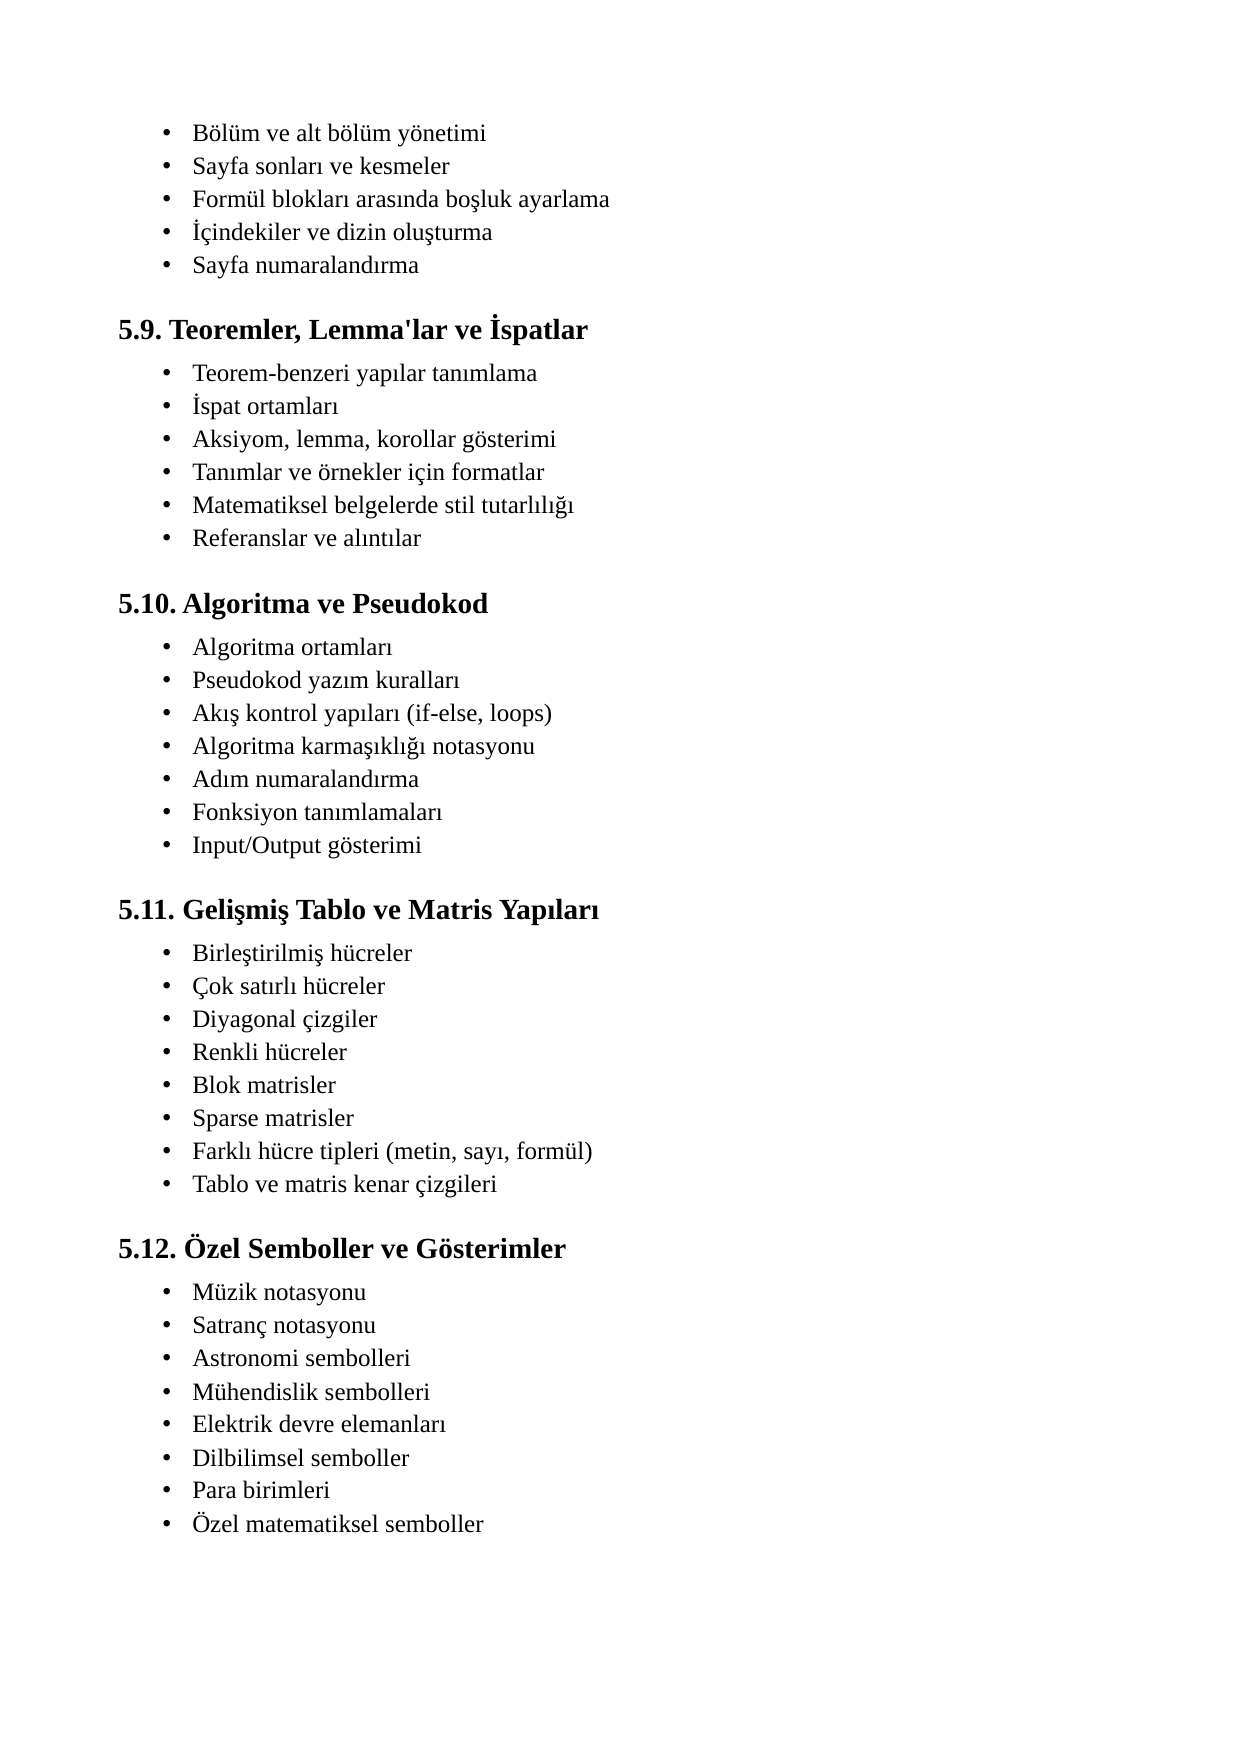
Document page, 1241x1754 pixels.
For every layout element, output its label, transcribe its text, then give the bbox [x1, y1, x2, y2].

list Input/Output gösterimi [162, 830, 1122, 859]
list Formül blokları arasında boşluk ayarlama [162, 184, 1122, 213]
list İçindekiler ve dizin oluşturma [162, 217, 1122, 246]
list Sparse matrisler [162, 1103, 1122, 1132]
list Blok matrisler [162, 1070, 1122, 1099]
list Para birimleri [162, 1476, 1122, 1504]
list Dilbilimsel semboller [162, 1443, 1122, 1471]
subtitle 5.11. Gelişmiş Tablo ve Matris Yapıları [118, 892, 1122, 926]
list Farklı hücre tipleri (metin, sayı, formül) [162, 1136, 1122, 1165]
list Pseudokod yazım kuralları [162, 665, 1122, 693]
list İspat ortamları [162, 391, 1122, 420]
subtitle 5.9. Teoremler, Lemma'lar ve İspatlar [118, 312, 1122, 346]
list Çok satırlı hücreler [162, 971, 1122, 1000]
list Astronomi sembolleri [162, 1343, 1122, 1372]
list Bölüm ve alt bölüm yönetimi [162, 118, 1122, 147]
list Müzik notasyonu [162, 1277, 1122, 1306]
subtitle 5.12. Özel Semboller ve Gösterimler [118, 1231, 1122, 1265]
list Matematiksel belgelerde stil tutarlılığı [162, 491, 1122, 519]
list Tanımlar ve örnekler için formatlar [162, 457, 1122, 486]
list Referanslar ve alıntılar [162, 523, 1122, 552]
list Algoritma ortamları [162, 632, 1122, 661]
list Algoritma karmaşıklığı notasyonu [162, 731, 1122, 759]
list Sayfa numaralandırma [162, 250, 1122, 279]
list Sayfa sonları ve kesmeler [162, 151, 1122, 180]
list Mühendislik sembolleri [162, 1377, 1122, 1405]
list Satranç notasyonu [162, 1311, 1122, 1339]
list Diyagonal çizgiler [162, 1004, 1122, 1033]
list Aksiyom, lemma, korollar gösterimi [162, 424, 1122, 453]
list Akış kontrol yapıları (if-else, loops) [162, 698, 1122, 727]
list Adım numaralandırma [162, 764, 1122, 793]
list Fonksiyon tanımlamaları [162, 797, 1122, 826]
list Teorem-benzeri yapılar tanımlama [162, 358, 1122, 387]
list Tablo ve matris kenar çizgileri [162, 1169, 1122, 1198]
list Özel matematiksel semboller [162, 1509, 1122, 1537]
list Birleştirilmiş hücreler [162, 938, 1122, 967]
subtitle 5.10. Algoritma ve Pseudokod [118, 586, 1122, 619]
list Renkli hücreler [162, 1037, 1122, 1066]
list Elektrik devre elemanları [162, 1409, 1122, 1438]
